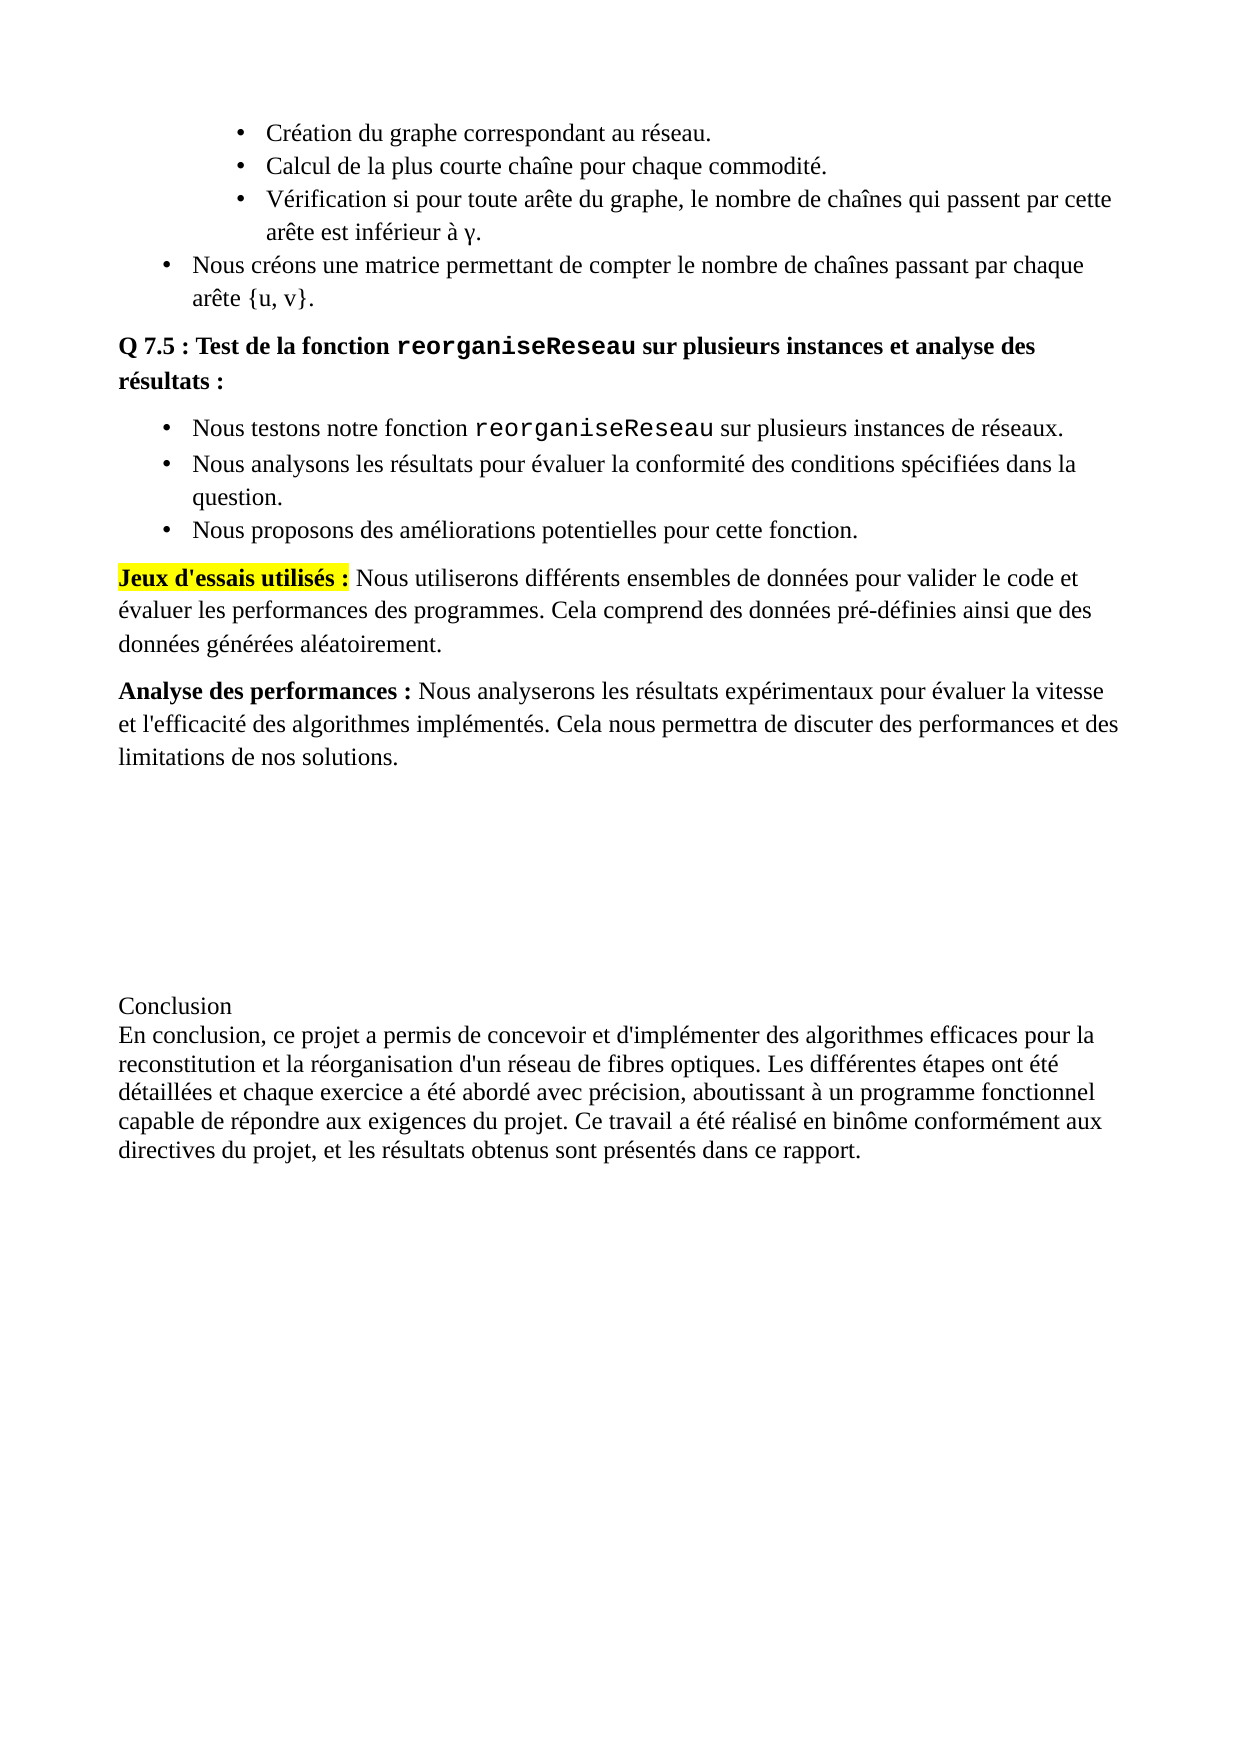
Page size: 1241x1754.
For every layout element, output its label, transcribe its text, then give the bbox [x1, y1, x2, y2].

list Calcul de la plus courte chaîne pour chaque commodité. [236, 151, 1122, 180]
list Création du graphe correspondant au réseau. [236, 118, 1122, 147]
list Vérification si pour toute arête du graphe, le nombre de chaînes qui passent par cette arête est inférieur à γ. [236, 184, 1122, 246]
list Nous proposons des améliorations potentielles pour cette fonction. [162, 515, 1122, 544]
text Q 7.5 : Test de la fonction reorganiseReseau sur plusieurs instances et analyse des résultats : [118, 331, 1122, 395]
list Nous analysons les résultats pour évaluer la conformité des conditions spécifiées dans la question. [162, 449, 1122, 511]
text Analyse des performances : Nous analyserons les résultats expérimentaux pour évaluer la vitesse et l'efficacité des algorithmes implémentés. Cela nous permettra de discuter des performances et des limitations de nos solutions. [118, 676, 1122, 771]
list Nous testons notre fonction reorganiseReseau sur plusieurs instances de réseaux. [162, 413, 1122, 444]
text Conclusion En conclusion, ce projet a permis de concevoir et d'implémenter des algorithmes efficaces pour la reconstitution et la réorganisation d'un réseau de fibres optiques. Les différentes étapes ont été détaillées et chaque exercice a été abordé avec précision, aboutissant à un programme fonctionnel capable de répondre aux exigences du projet. Ce travail a été réalisé en binôme conformément aux directives du projet, et les résultats obtenus sont présentés dans ce rapport. [118, 962, 1122, 1164]
list Nous créons une matrice permettant de compter le nombre de chaînes passant par chaque arête {u, v}. [162, 250, 1122, 312]
text Jeux d'essais utilisés : Nous utiliserons différents ensembles de données pour valider le code et évaluer les performances des programmes. Cela comprend des données pré-définies ainsi que des données générées aléatoirement. [118, 563, 1122, 657]
